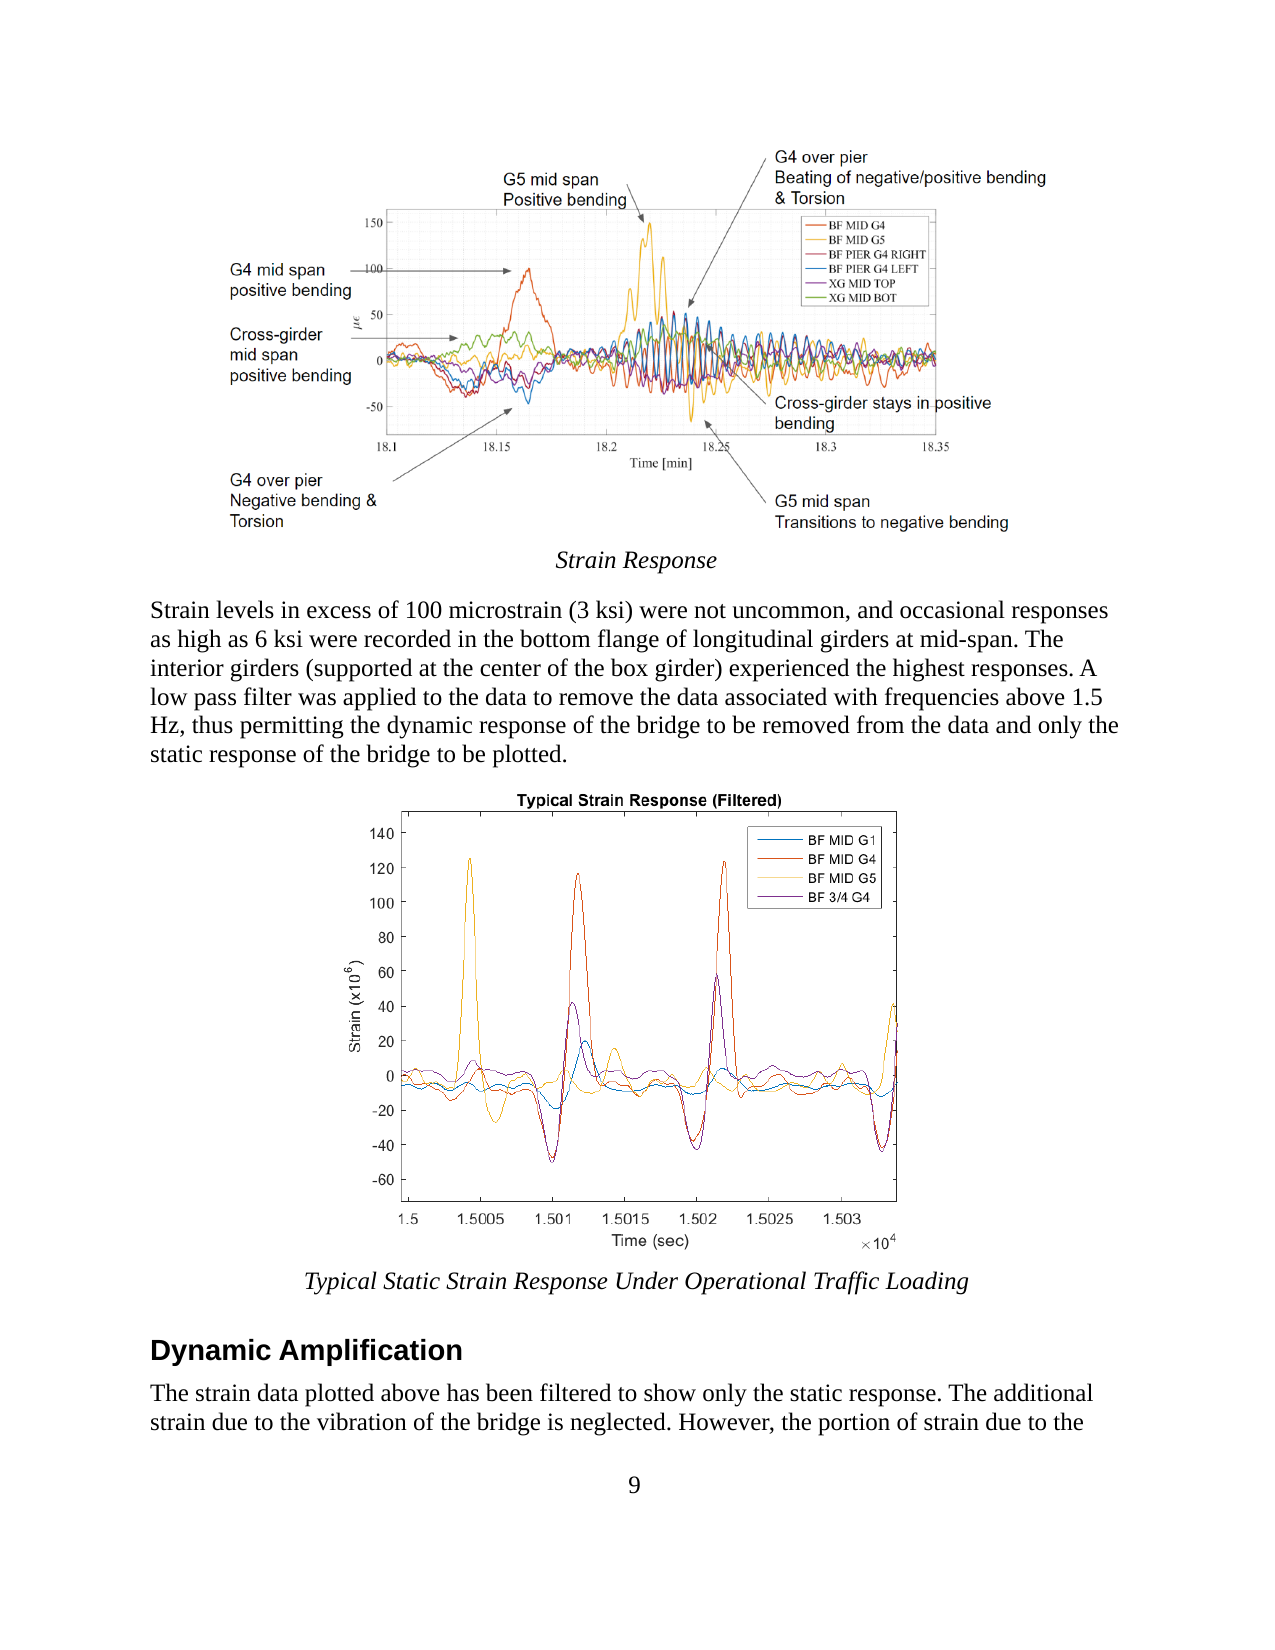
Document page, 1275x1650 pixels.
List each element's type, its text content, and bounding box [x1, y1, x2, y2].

text Strain levels in excess of 100 microstrain (3 ksi) were not uncommon, and occasional responses as high as 6 ksi were recorded in the bottom flange of longitudinal girders at mid-span. The interior girders (supported at the center of the box girder) experienced the highest responses. A low pass filter was applied to the data to remove the data associated with frequencies above 1.5 Hz, thus permitting the dynamic response of the bridge to be removed from the data and only the static response of the bridge to be plotted. [150, 595, 1125, 768]
picture [318, 776, 957, 1254]
text Strain Response [150, 545, 1125, 574]
text Typical Static Strain Response Under Operational Traffic Loading [150, 1266, 1125, 1295]
text The strain data plotted above has been filtered to show only the static response. The additional strain due to the vibration of the bridge is neglected. However, the portion of strain due to the [150, 1378, 1125, 1436]
subtitle Dynamic Amplification [150, 1332, 1125, 1366]
picture [223, 150, 1052, 533]
